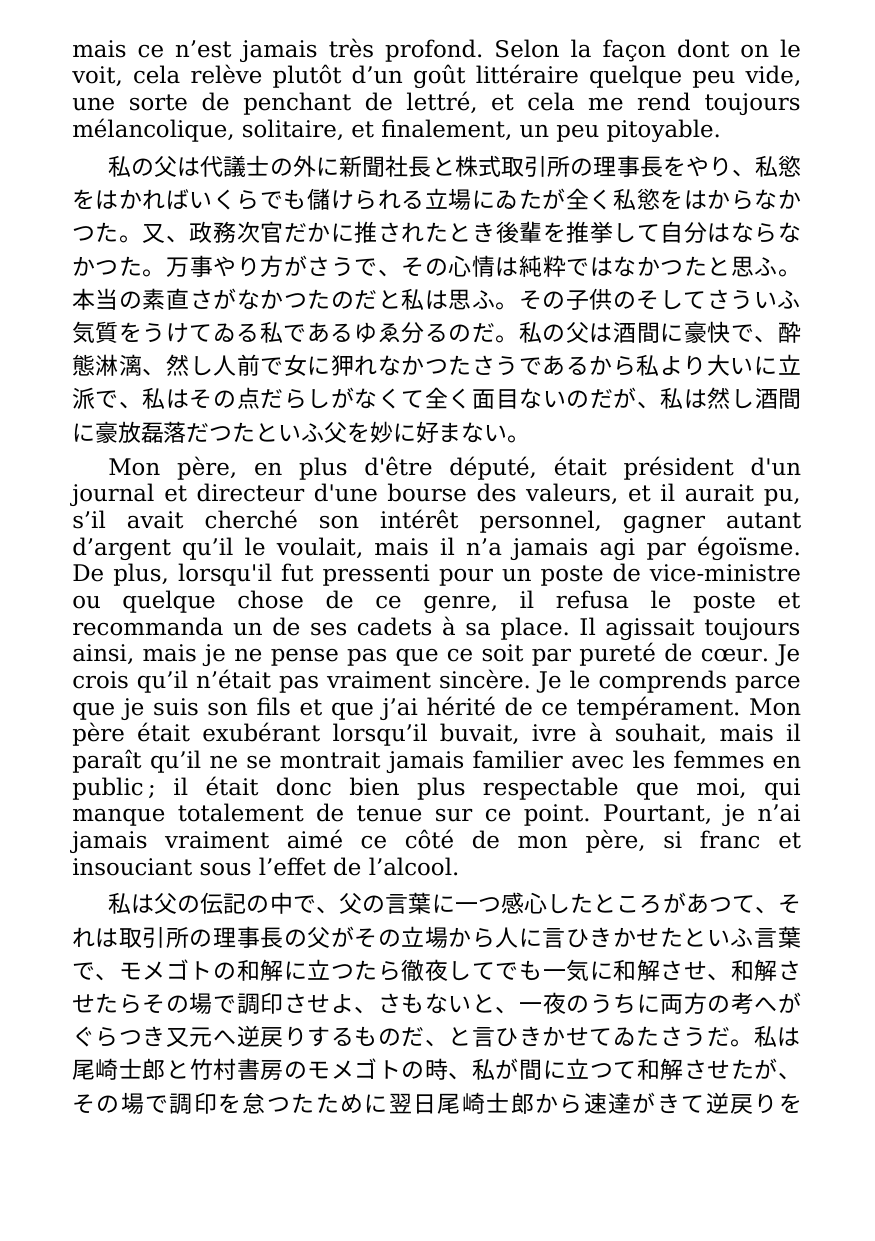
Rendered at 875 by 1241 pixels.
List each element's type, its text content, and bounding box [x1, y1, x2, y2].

text mais ce n’est jamais très profond. Selon la façon dont on le voit, cela relève plutôt d’un goût littéraire quelque peu vide, une sorte de penchant de lettré, et cela me rend toujours mélancolique, solitaire, et finalement, un peu pitoyable. [72, 36, 802, 143]
text Mon père, en plus d'être député, était président d'un journal et directeur d'une bourse des valeurs, et il aurait pu, s’il avait cherché son intérêt personnel, gagner autant d’argent qu’il le voulait, mais il n’a jamais agi par égoïsme. De plus, lorsqu'il fut pressenti pour un poste de vice-ministre ou quelque chose de ce genre, il refusa le poste et recommanda un de ses cadets à sa place. Il agissait toujours ainsi, mais je ne pense pas que ce soit par pureté de cœur. Je crois qu’il n’était pas vraiment sincère. Je le comprends parce que je suis son fils et que j’ai hérité de ce tempérament. Mon père était exubérant lorsqu’il buvait, ivre à souhait, mais il paraît qu’il ne se montrait jamais familier avec les femmes en public ; il était donc bien plus respectable que moi, qui manque totalement de tenue sur ce point. Pourtant, je n’ai jamais vraiment aimé ce côté de mon père, si franc et insouciant sous l’effet de l’alcool. [72, 454, 802, 880]
text 私の父は代議士の外に新聞社長と株式取引所の理事長をやり、私慾をはかればいくらでも儲けられる立場にゐたが全く私慾をはからなかつた。又、政務次官だかに推されたとき後輩を推挙して自分はならなかつた。万事やり方がさうで、その心情は純粋ではなかつたと思ふ。本当の素直さがなかつたのだと私は思ふ。その子供のそしてさういふ気質をうけてゐる私であるゆゑ分るのだ。私の父は酒間に豪快で、酔態淋漓、然し人前で女に狎れなかつたさうであるから私より大いに立派で、私はその点だらしがなくて全く面目ないのだが、私は然し酒間に豪放磊落だつたといふ父を妙に好まない。 [72, 149, 802, 448]
text 私は父の伝記の中で、父の言葉に一つ感心したところがあつて、それは取引所の理事長の父がその立場から人に言ひきかせたといふ言葉で、モメゴトの和解に立つたら徹夜してでも一気に和解させ、和解させたらその場で調印させよ、さもないと、一夜のうちに両方の考へがぐらつき又元へ逆戻りするものだ、と言ひきかせてゐたさうだ。私は尾崎士郎と竹村書房のモメゴトの時、私が間に立つて和解させたが、その場で調印を怠つたために翌日尾崎士郎から速達がきて逆戻りを [72, 886, 802, 1119]
